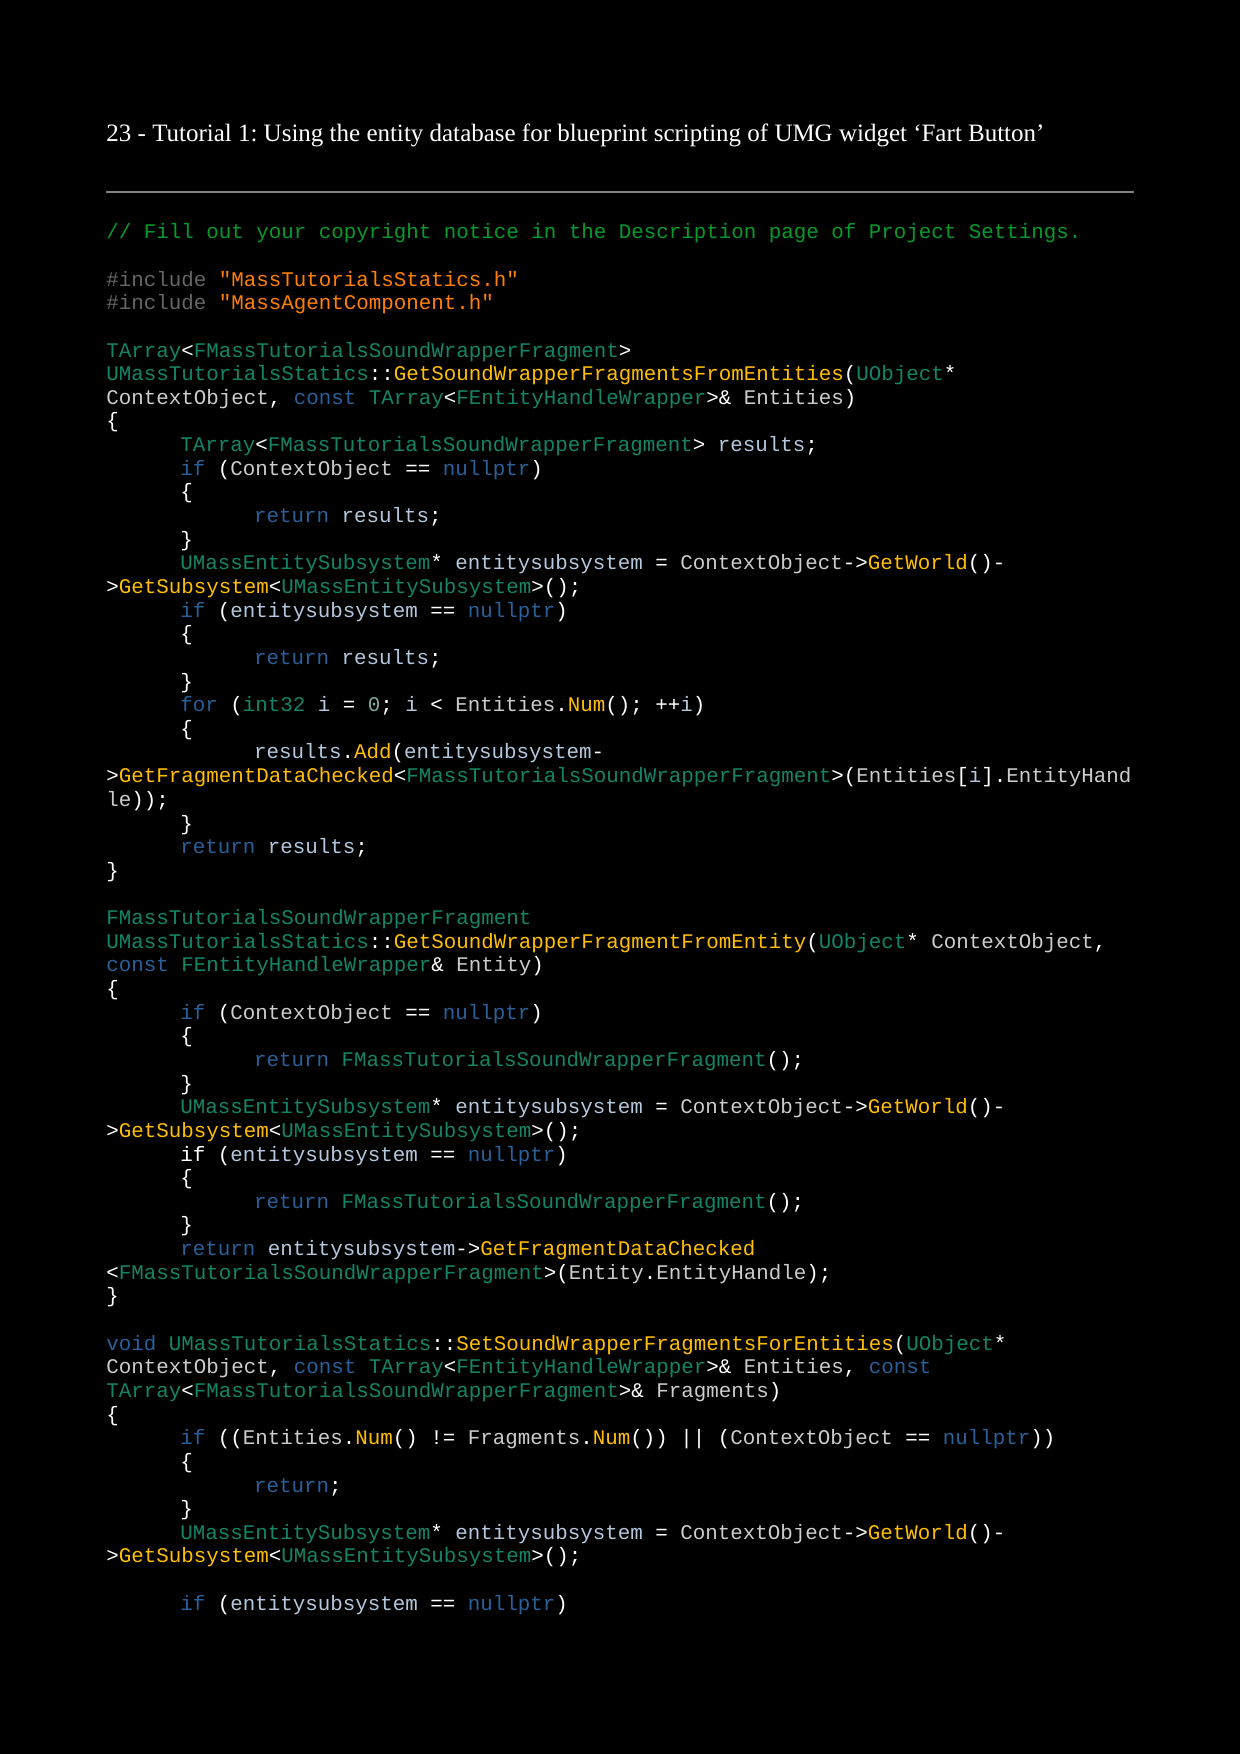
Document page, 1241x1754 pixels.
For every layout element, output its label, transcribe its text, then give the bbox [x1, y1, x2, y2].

text TArray<FMassTutorialsSoundWrapperFragment> UMassTutorialsStatics::GetSoundWrapperFragmentsFromEntities(UObject* ContextObject, const TArray<FEntityHandleWrapper>& Entities) [106, 339, 1134, 411]
text { [106, 718, 1134, 742]
text { [106, 481, 1134, 505]
text } [106, 671, 1134, 694]
text return FMassTutorialsSoundWrapperFragment(); [106, 1191, 1134, 1214]
text { [106, 1451, 1134, 1474]
text { [106, 411, 1134, 434]
text TArray<FMassTutorialsSoundWrapperFragment> results; [106, 434, 1134, 458]
text if (entitysubsystem == nullptr) [106, 1593, 1134, 1616]
text return entitysubsystem->GetFragmentDataChecked <FMassTutorialsSoundWrapperFragment>(Entity.EntityHandle); [106, 1238, 1134, 1285]
text { [106, 978, 1134, 1002]
text if (ContextObject == nullptr) [106, 1002, 1134, 1025]
text UMassEntitySubsystem* entitysubsystem = ContextObject->GetWorld()->GetSubsystem<UMassEntitySubsystem>(); [106, 1096, 1134, 1143]
text { [106, 623, 1134, 647]
text UMassEntitySubsystem* entitysubsystem = ContextObject->GetWorld()->GetSubsystem<UMassEntitySubsystem>(); [106, 552, 1134, 600]
text return results; [106, 505, 1134, 529]
text return results; [106, 836, 1134, 860]
text return results; [106, 647, 1134, 671]
text return FMassTutorialsSoundWrapperFragment(); [106, 1049, 1134, 1073]
text } [106, 812, 1134, 836]
text if ((Entities.Num() != Fragments.Num()) || (ContextObject == nullptr)) [106, 1427, 1134, 1451]
text if (entitysubsystem == nullptr) [106, 600, 1134, 623]
text } [106, 1073, 1134, 1096]
text } [106, 1498, 1134, 1522]
text } [106, 1285, 1134, 1309]
text #include "MassTutorialsStatics.h" [106, 269, 1134, 292]
text results.Add(entitysubsystem->GetFragmentDataChecked<FMassTutorialsSoundWrapperFragment>(Entities[i].EntityHandle)); [106, 742, 1134, 812]
text } [106, 860, 1134, 883]
text // Fill out your copyright notice in the Description page of Project Settings. [106, 221, 1134, 245]
text #include "MassAgentComponent.h" [106, 292, 1134, 316]
text return; [106, 1474, 1134, 1498]
text } [106, 529, 1134, 552]
text { [106, 1025, 1134, 1049]
text FMassTutorialsSoundWrapperFragment UMassTutorialsStatics::GetSoundWrapperFragmentFromEntity(UObject* ContextObject, const FEntityHandleWrapper& Entity) [106, 907, 1134, 978]
text if (entitysubsystem == nullptr) [106, 1143, 1134, 1167]
text UMassEntitySubsystem* entitysubsystem = ContextObject->GetWorld()->GetSubsystem<UMassEntitySubsystem>(); [106, 1522, 1134, 1569]
text { [106, 1404, 1134, 1427]
text void UMassTutorialsStatics::SetSoundWrapperFragmentsForEntities(UObject* ContextObject, const TArray<FEntityHandleWrapper>& Entities, const TArray<FMassTutorialsSoundWrapperFragment>& Fragments) [106, 1333, 1134, 1404]
text { [106, 1167, 1134, 1191]
text for (int32 i = 0; i < Entities.Num(); ++i) [106, 694, 1134, 718]
text if (ContextObject == nullptr) [106, 458, 1134, 481]
text } [106, 1214, 1134, 1238]
